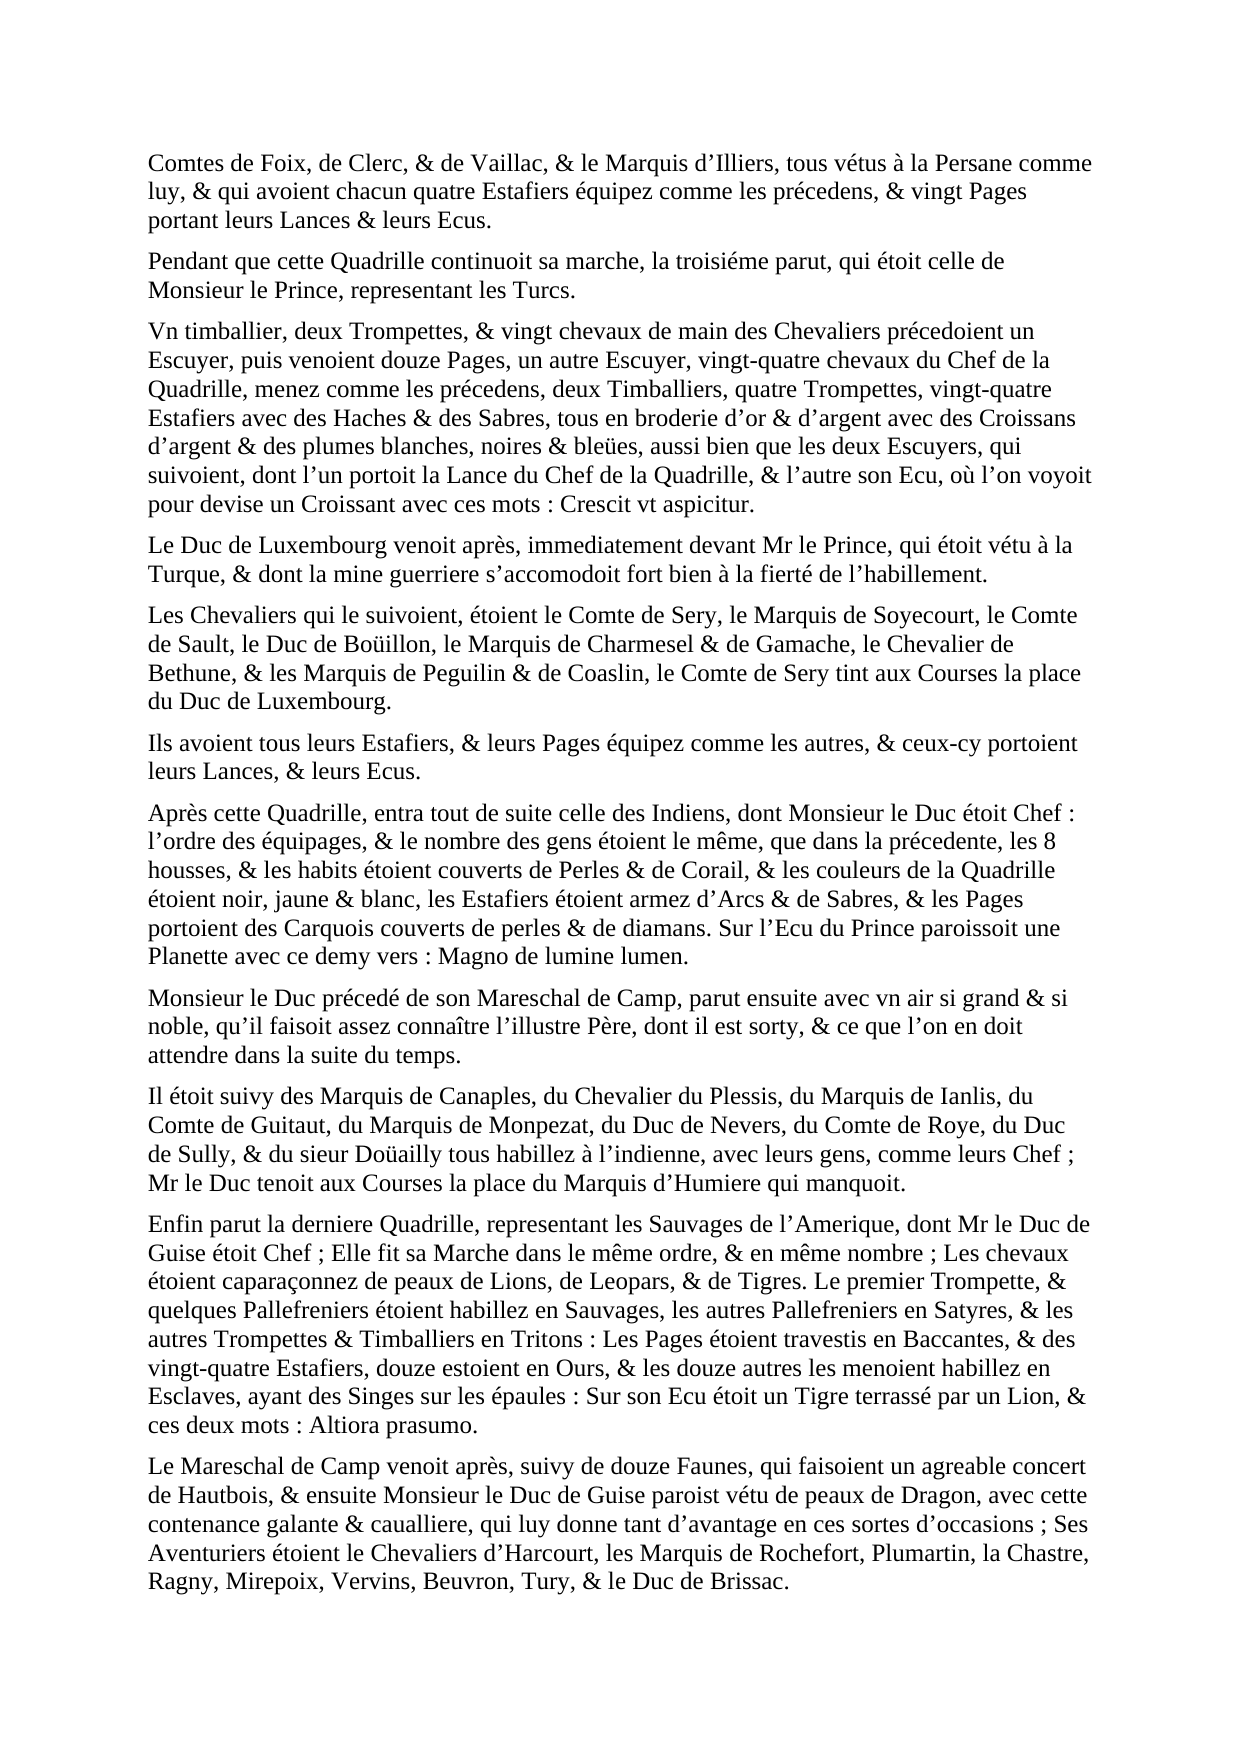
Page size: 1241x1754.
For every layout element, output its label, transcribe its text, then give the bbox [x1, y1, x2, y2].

text Les Chevaliers qui le suivoient, étoient le Comte de Sery, le Marquis de Soyecourt, le Comte de Sault, le Duc de Boüillon, le Marquis de Charmesel & de Gamache, le Chevalier de Bethune, & les Marquis de Peguilin & de Coaslin, le Comte de Sery tint aux Courses la place du Duc de Luxembourg. [148, 600, 1093, 715]
text Le Mareschal de Camp venoit après, suivy de douze Faunes, qui faisoient un agreable concert de Hautbois, & ensuite Monsieur le Duc de Guise paroist vétu de peaux de Dragon, avec cette contenance galante & caualliere, qui luy donne tant d’avantage en ces sortes d’occasions ; Ses Aventuriers étoient le Chevaliers d’Harcourt, les Marquis de Rochefort, Plumartin, la Chastre, Ragny, Mirepoix, Vervins, Beuvron, Tury, & le Duc de Brissac. [148, 1451, 1093, 1595]
text Monsieur le Duc précedé de son Mareschal de Camp, parut ensuite avec vn air si grand & si noble, qu’il faisoit assez connaître l’illustre Père, dont il est sorty, & ce que l’on en doit attendre dans la suite du temps. [148, 983, 1093, 1069]
text Comtes de Foix, de Clerc, & de Vaillac, & le Marquis d’Illiers, tous vétus à la Persane comme luy, & qui avoient chacun quatre Estafiers équipez comme les précedens, & vingt Pages portant leurs Lances & leurs Ecus. [148, 148, 1093, 234]
text Vn timballier, deux Trompettes, & vingt chevaux de main des Chevaliers précedoient un Escuyer, puis venoient douze Pages, un autre Escuyer, vingt-quatre chevaux du Chef de la Quadrille, menez comme les précedens, deux Timballiers, quatre Trompettes, vingt-quatre Estafiers avec des Haches & des Sabres, tous en broderie d’or & d’argent avec des Croissans d’argent & des plumes blanches, noires & bleües, aussi bien que les deux Escuyers, qui suivoient, dont l’un portoit la Lance du Chef de la Quadrille, & l’autre son Ecu, où l’on voyoit pour devise un Croissant avec ces mots : Crescit vt aspicitur. [148, 316, 1093, 518]
text Après cette Quadrille, entra tout de suite celle des Indiens, dont Monsieur le Duc étoit Chef : l’ordre des équipages, & le nombre des gens étoient le même, que dans la précedente, les 8 housses, & les habits étoient couverts de Perles & de Corail, & les couleurs de la Quadrille étoient noir, jaune & blanc, les Estafiers étoient armez d’Arcs & de Sabres, & les Pages portoient des Carquois couverts de perles & de diamans. Sur l’Ecu du Prince paroissoit une Planette avec ce demy vers : Magno de lumine lumen. [148, 798, 1093, 970]
text Ils avoient tous leurs Estafiers, & leurs Pages équipez comme les autres, & ceux-cy portoient leurs Lances, & leurs Ecus. [148, 728, 1093, 785]
text Enfin parut la derniere Quadrille, representant les Sauvages de l’Amerique, dont Mr le Duc de Guise étoit Chef ; Elle fit sa Marche dans le même ordre, & en même nombre ; Les chevaux étoient caparaçonnez de peaux de Lions, de Leopars, & de Tigres. Le premier Trompette, & quelques Pallefreniers étoient habillez en Sauvages, les autres Pallefreniers en Satyres, & les autres Trompettes & Timballiers en Tritons : Les Pages étoient travestis en Baccantes, & des vingt-quatre Estafiers, douze estoient en Ours, & les douze autres les menoient habillez en Esclaves, ayant des Singes sur les épaules : Sur son Ecu étoit un Tigre terrassé par un Lion, & ces deux mots : Altiora prasumo. [148, 1209, 1093, 1439]
text Pendant que cette Quadrille continuoit sa marche, la troisiéme parut, qui étoit celle de Monsieur le Prince, representant les Turcs. [148, 246, 1093, 304]
text Il étoit suivy des Marquis de Canaples, du Chevalier du Plessis, du Marquis de Ianlis, du Comte de Guitaut, du Marquis de Monpezat, du Duc de Nevers, du Comte de Roye, du Duc de Sully, & du sieur Doüailly tous habillez à l’indienne, avec leurs gens, comme leurs Chef ; Mr le Duc tenoit aux Courses la place du Marquis d’Humiere qui manquoit. [148, 1081, 1093, 1196]
text Le Duc de Luxembourg venoit après, immediatement devant Mr le Prince, qui étoit vétu à la Turque, & dont la mine guerriere s’accomodoit fort bien à la fierté de l’habillement. [148, 530, 1093, 588]
